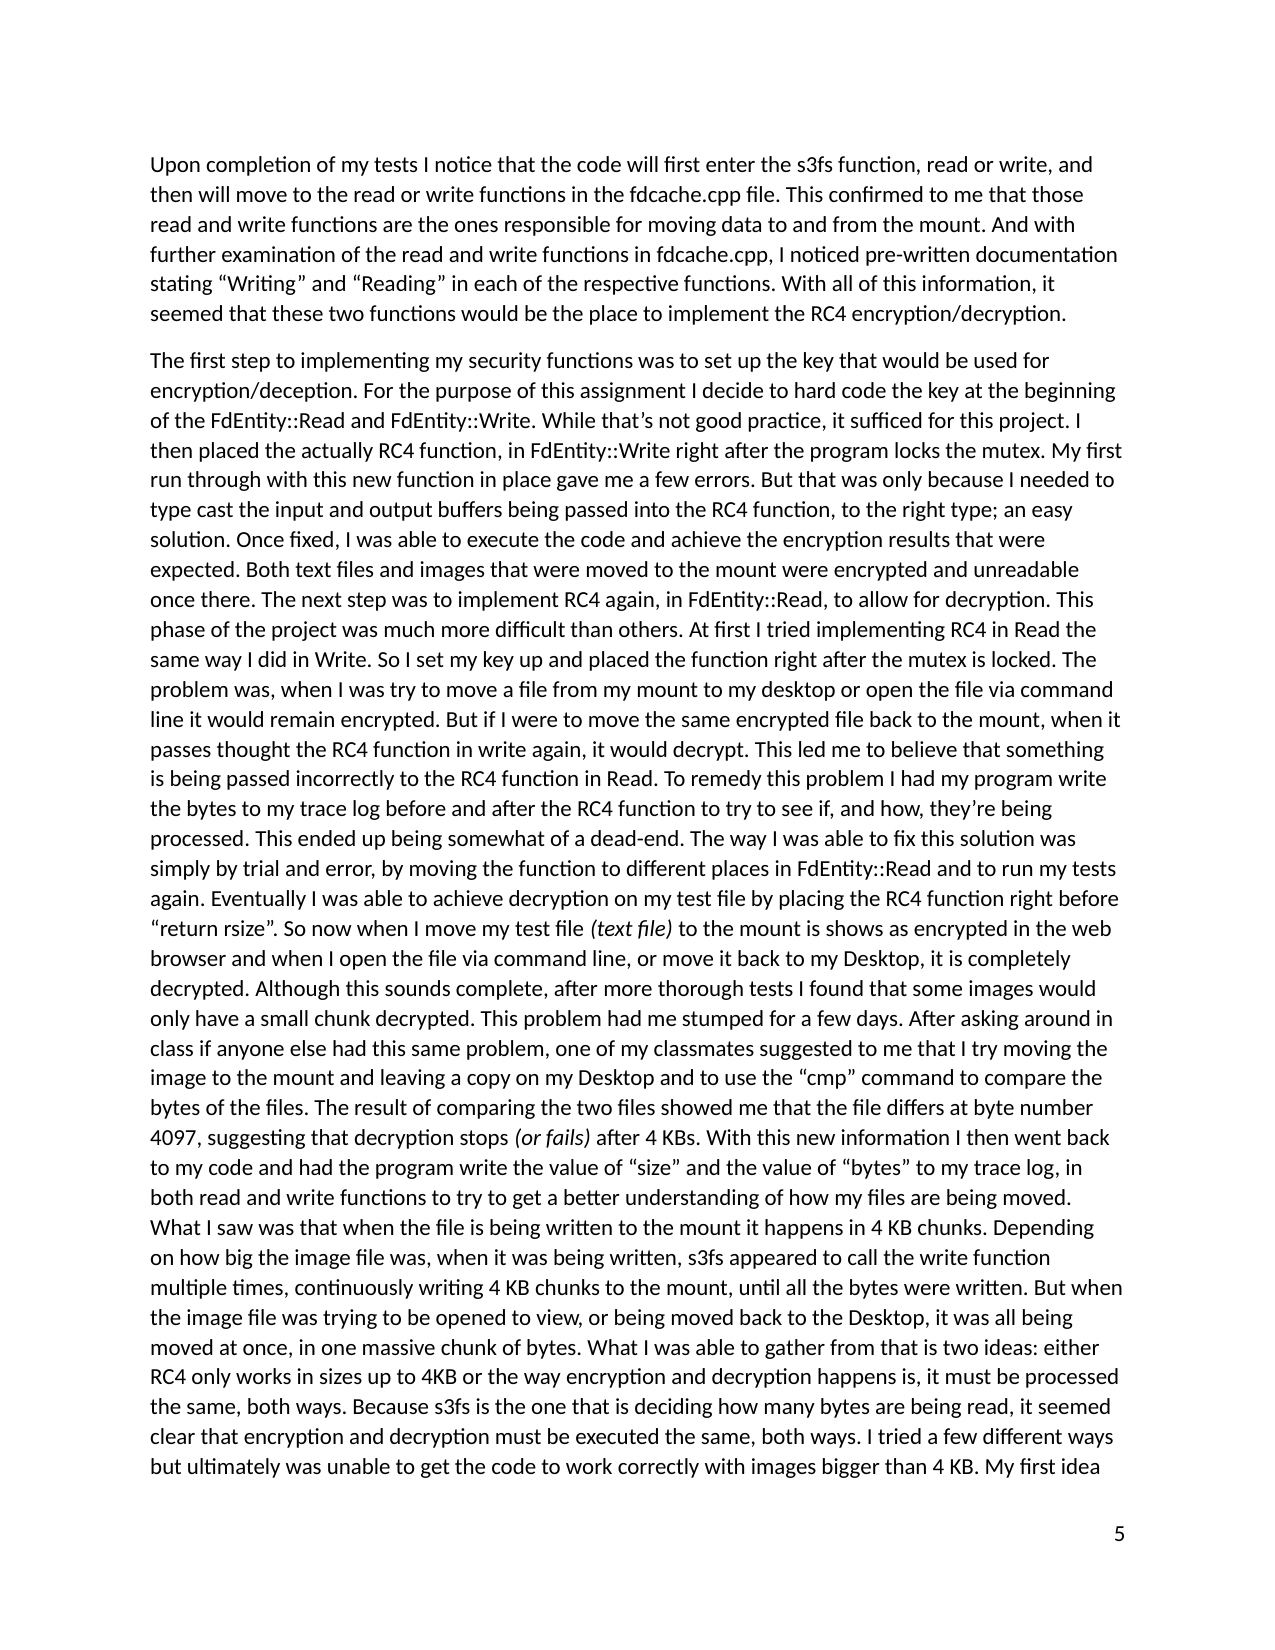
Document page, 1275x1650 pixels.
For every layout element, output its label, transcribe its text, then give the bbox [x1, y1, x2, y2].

text The first step to implementing my security functions was to set up the key that would be used for encryption/deception. For the purpose of this assignment I decide to hard code the key at the beginning of the FdEntity::Read and FdEntity::Write. While that’s not good practice, it sufficed for this project. I then placed the actually RC4 function, in FdEntity::Write right after the program locks the mutex. My first run through with this new function in place gave me a few errors. But that was only because I needed to type cast the input and output buffers being passed into the RC4 function, to the right type; an easy solution. Once fixed, I was able to execute the code and achieve the encryption results that were expected. Both text files and images that were moved to the mount were encrypted and unreadable once there. The next step was to implement RC4 again, in FdEntity::Read, to allow for decryption. This phase of the project was much more difficult than others. At first I tried implementing RC4 in Read the same way I did in Write. So I set my key up and placed the function right after the mutex is locked. The problem was, when I was try to move a file from my mount to my desktop or open the file via command line it would remain encrypted. But if I were to move the same encrypted file back to the mount, when it passes thought the RC4 function in write again, it would decrypt. This led me to believe that something is being passed incorrectly to the RC4 function in Read. To remedy this problem I had my program write the bytes to my trace log before and after the RC4 function to try to see if, and how, they’re being processed. This ended up being somewhat of a dead-end. The way I was able to fix this solution was simply by trial and error, by moving the function to different places in FdEntity::Read and to run my tests again. Eventually I was able to achieve decryption on my test file by placing the RC4 function right before “return rsize”. So now when I move my test file (text file) to the mount is shows as encrypted in the web browser and when I open the file via command line, or move it back to my Desktop, it is completely decrypted. Although this sounds complete, after more thorough tests I found that some images would only have a small chunk decrypted. This problem had me stumped for a few days. After asking around in class if anyone else had this same problem, one of my classmates suggested to me that I try moving the image to the mount and leaving a copy on my Desktop and to use the “cmp” command to compare the bytes of the files. The result of comparing the two files showed me that the file differs at byte number 4097, suggesting that decryption stops (or fails) after 4 KBs. With this new information I then went back to my code and had the program write the value of “size” and the value of “bytes” to my trace log, in both read and write functions to try to get a better understanding of how my files are being moved. What I saw was that when the file is being written to the mount it happens in 4 KB chunks. Depending on how big the image file was, when it was being written, s3fs appeared to call the write function multiple times, continuously writing 4 KB chunks to the mount, until all the bytes were written. But when the image file was trying to be opened to view, or being moved back to the Desktop, it was all being moved at once, in one massive chunk of bytes. What I was able to gather from that is two ideas: either RC4 only works in sizes up to 4KB or the way encryption and decryption happens is, it must be processed the same, both ways. Because s3fs is the one that is deciding how many bytes are being read, it seemed clear that encryption and decryption must be executed the same, both ways. I tried a few different ways but ultimately was unable to get the code to work correctly with images bigger than 4 KB. My first idea [150, 346, 1125, 1480]
text Upon completion of my tests I notice that the code will first enter the s3fs function, read or write, and then will move to the read or write functions in the fdcache.cpp file. This confirmed to me that those read and write functions are the ones responsible for moving data to and from the mount. And with further examination of the read and write functions in fdcache.cpp, I noticed pre-written documentation stating “Writing” and “Reading” in each of the respective functions. With all of this information, it seemed that these two functions would be the place to implement the RC4 encryption/decryption. [150, 150, 1125, 327]
